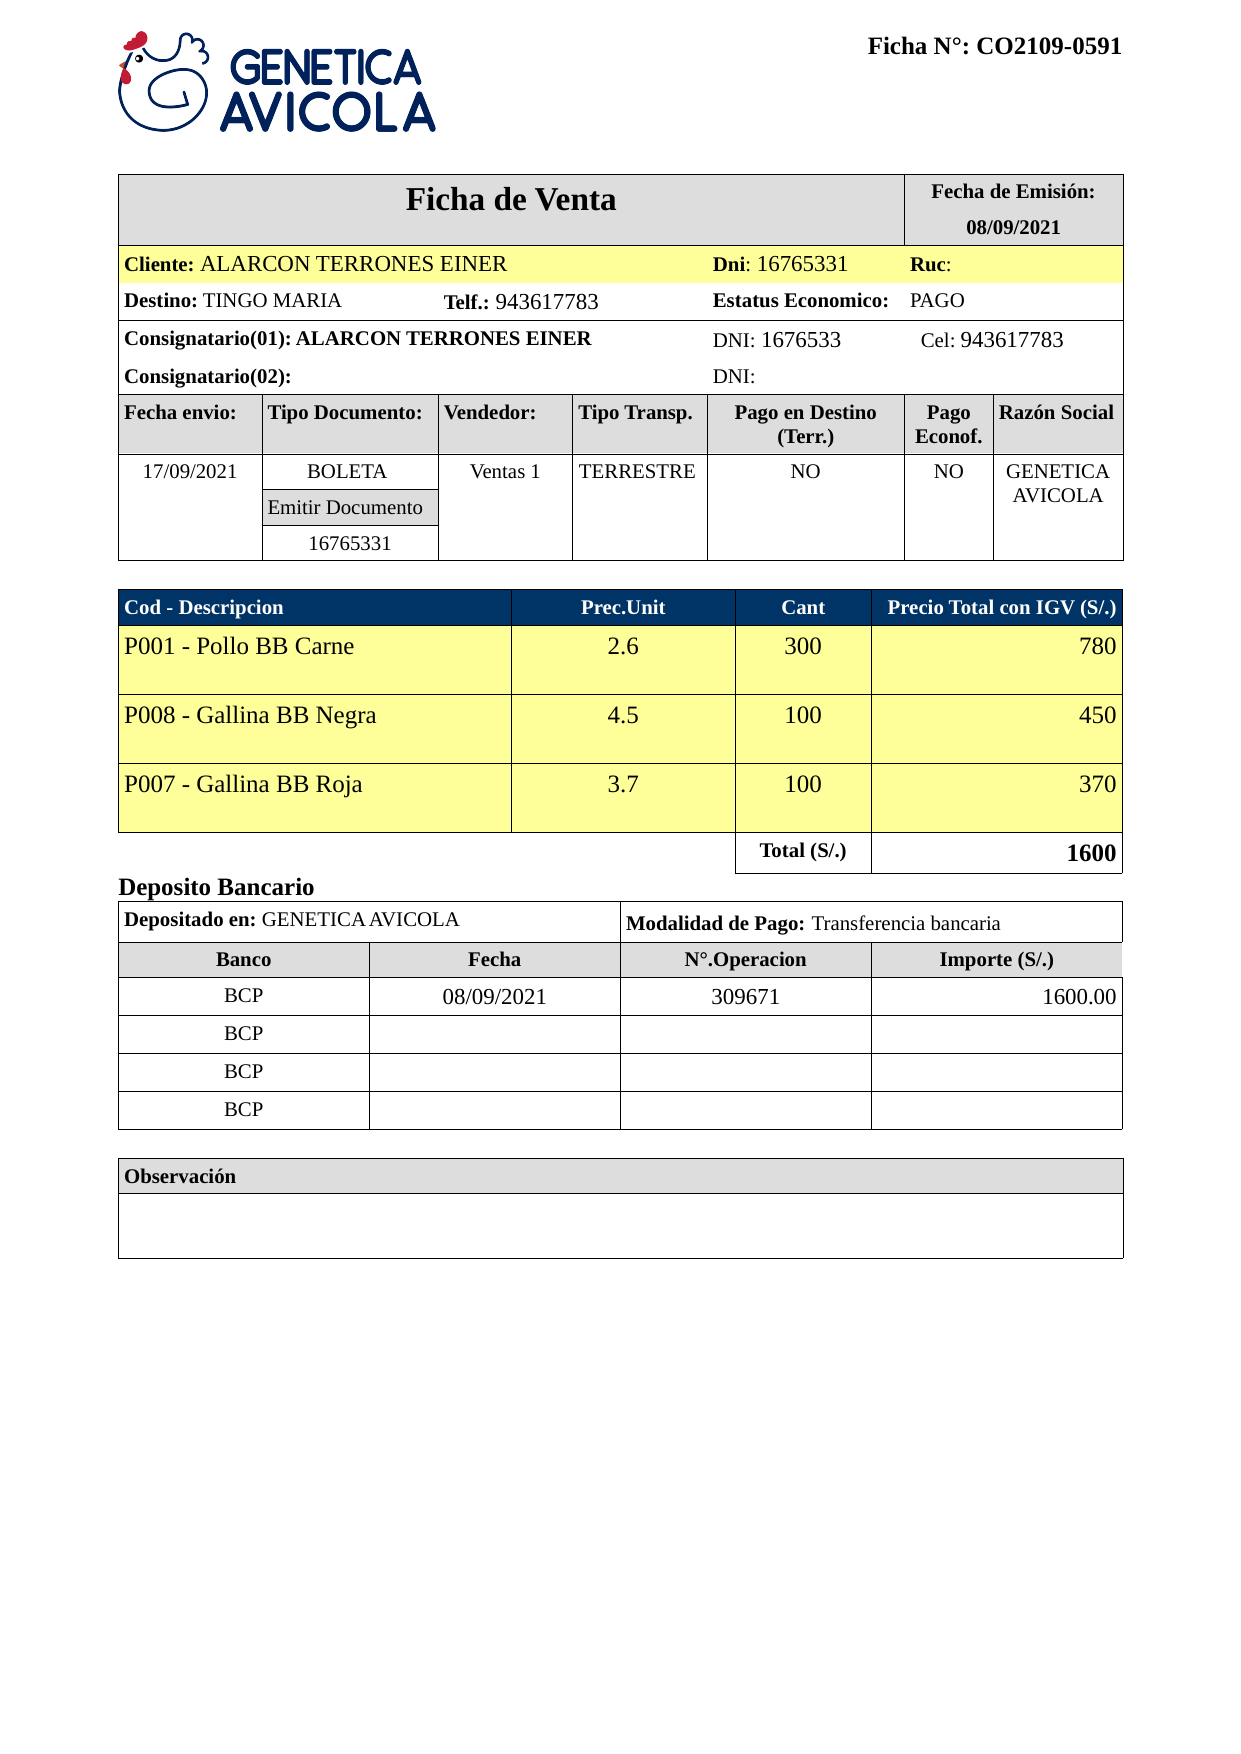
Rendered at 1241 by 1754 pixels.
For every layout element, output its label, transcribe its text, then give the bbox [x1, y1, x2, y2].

table_cell DNI: 1676533 [707, 321, 915, 358]
table_cell [621, 1054, 871, 1091]
table_cell Vendedor: [439, 395, 572, 453]
table_cell Estatus Economico: [707, 283, 904, 320]
table_cell [370, 1092, 620, 1129]
table_cell 1600.00 [872, 978, 1122, 1015]
table_cell [118, 833, 511, 872]
table_cell NO [905, 455, 993, 560]
table_cell Tipo Documento: [263, 395, 438, 453]
table_cell 780 [872, 626, 1122, 694]
table_cell Banco [119, 943, 369, 977]
table_cell 309671 [621, 978, 871, 1015]
table_cell Telf.: 943617783 [438, 283, 707, 320]
table_cell BCP [119, 1016, 369, 1053]
table_header Prec.Unit [512, 590, 735, 625]
table_cell 17/09/2021 [119, 455, 262, 560]
table_cell [621, 1092, 871, 1129]
table_header Modalidad de Pago: Transferencia bancaria [621, 902, 1122, 942]
table_cell 100 [736, 764, 871, 832]
table_cell 08/09/2021 [370, 978, 620, 1015]
text Deposito Bancario [118, 872, 1122, 901]
table_cell Cliente: ALARCON TERRONES EINER [119, 246, 707, 283]
table_cell 16765331 [263, 526, 438, 560]
table_cell BCP [119, 1092, 369, 1129]
table_header Observación [119, 1159, 1123, 1193]
table_cell Emitir Documento [263, 490, 438, 525]
table_cell 4.5 [512, 695, 735, 763]
table_cell NO [708, 455, 904, 560]
table_cell GENETICA AVICOLA [994, 455, 1123, 560]
table_cell Pago en Destino (Terr.) [708, 395, 904, 453]
table_header Precio Total con IGV (S/.) [872, 590, 1122, 625]
table_cell Ventas 1 [439, 455, 572, 560]
table_cell Consignatario(01): ALARCON TERRONES EINER [119, 321, 707, 358]
table_header Cant [736, 590, 871, 625]
table_cell Pago Econof. [905, 395, 993, 453]
table_cell TERRESTRE [573, 455, 707, 560]
table_cell [511, 833, 735, 872]
table_cell [872, 1016, 1122, 1053]
table_cell BOLETA [263, 455, 438, 489]
table_cell DNI: [707, 358, 1123, 394]
table_cell Razón Social [994, 395, 1123, 453]
table_cell Importe (S/.) [872, 943, 1122, 977]
table_cell 450 [872, 695, 1122, 763]
table_cell P007 - Gallina BB Roja [119, 764, 511, 832]
table_cell [370, 1016, 620, 1053]
table_cell 370 [872, 764, 1122, 832]
table_header Cod - Descripcion [119, 590, 511, 625]
table_cell [621, 1016, 871, 1053]
table_cell BCP [119, 978, 369, 1015]
table_cell 08/09/2021 [905, 209, 1123, 245]
table_cell 100 [736, 695, 871, 763]
table_cell [119, 1194, 1123, 1258]
table_header Fecha de Emisión: [905, 175, 1123, 209]
table_cell [872, 1054, 1122, 1091]
table_cell P008 - Gallina BB Negra [119, 695, 511, 763]
table_cell Consignatario(02): [119, 358, 707, 394]
table_cell Dni: 16765331 [707, 246, 904, 283]
table_cell P001 - Pollo BB Carne [119, 626, 511, 694]
table_cell Destino: TINGO MARIA [119, 283, 438, 320]
table_cell Ruc: [904, 246, 1123, 283]
table_cell Fecha envio: [119, 395, 262, 453]
table_header Depositado en: GENETICA AVICOLA [119, 902, 620, 942]
table_cell [872, 1092, 1122, 1129]
table_cell Tipo Transp. [573, 395, 707, 453]
table_cell 300 [736, 626, 871, 694]
table_cell 3.7 [512, 764, 735, 832]
table_header Ficha de Venta [119, 175, 904, 245]
table_cell Total (S/.) [736, 833, 871, 872]
table_cell [370, 1054, 620, 1091]
table_cell 1600 [872, 833, 1122, 872]
picture [118, 31, 436, 132]
table_cell N°.Operacion [621, 943, 871, 977]
table_cell Fecha [370, 943, 620, 977]
table_cell PAGO [904, 283, 1123, 320]
table_cell Cel: 943617783 [915, 321, 1123, 358]
table_cell BCP [119, 1054, 369, 1091]
table_cell 2.6 [512, 626, 735, 694]
